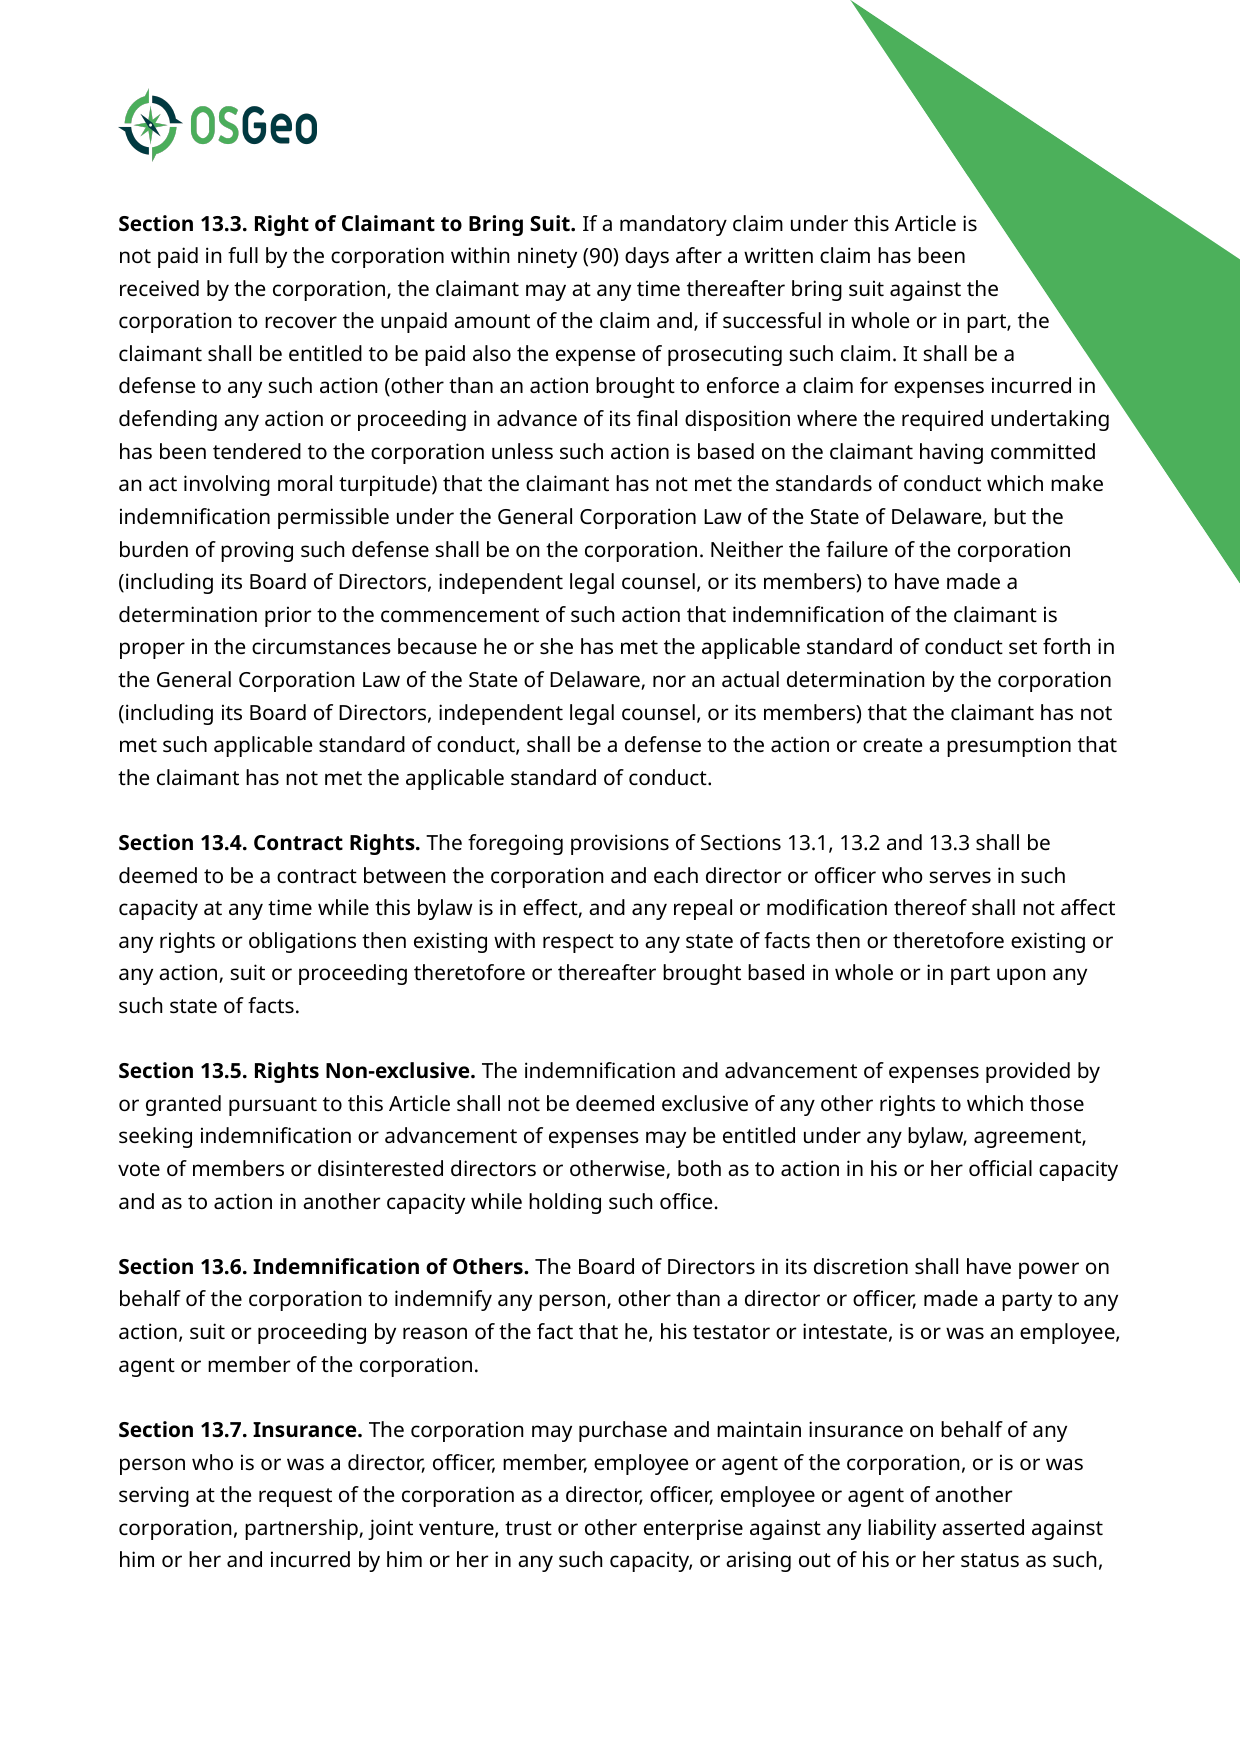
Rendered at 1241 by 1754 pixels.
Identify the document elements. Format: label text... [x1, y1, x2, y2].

text Section 13.6. Indemnification of Others. The Board of Directors in its discretion shall have power on behalf of the corporation to indemnify any person, other than a director or officer, made a party to any action, suit or proceeding by reason of the fact that he, his testator or intestate, is or was an employee, agent or member of the corporation. [118, 1252, 1122, 1378]
text Section 13.3. Right of Claimant to Bring Suit. If a mandatory claim under this Article is not paid in full by the corporation within ninety (90) days after a written claim has been received by the corporation, the claimant may at any time thereafter bring suit against the corporation to recover the unpaid amount of the claim and, if successful in whole or in part, the claimant shall be entitled to be paid also the expense of prosecuting such claim. It shall be a defense to any such action (other than an action brought to enforce a claim for expenses incurred in defending any action or proceeding in advance of its final disposition where the required undertaking has been tendered to the corporation unless such action is based on the claimant having committed an act involving moral turpitude) that the claimant has not met the standards of conduct which make indemnification permissible under the General Corporation Law of the State of Delaware, but the burden of proving such defense shall be on the corporation. Neither the failure of the corporation (including its Board of Directors, independent legal counsel, or its members) to have made a determination prior to the commencement of such action that indemnification of the claimant is proper in the circumstances because he or she has met the applicable standard of conduct set forth in the General Corporation Law of the State of Delaware, nor an actual determination by the corporation (including its Board of Directors, independent legal counsel, or its members) that the claimant has not met such applicable standard of conduct, shall be a defense to the action or create a presumption that the claimant has not met the applicable standard of conduct. [118, 209, 1122, 791]
text Section 13.5. Rights Non-exclusive. The indemnification and advancement of expenses provided by or granted pursuant to this Article shall not be deemed exclusive of any other rights to which those seeking indemnification or advancement of expenses may be entitled under any bylaw, agreement, vote of members or disinterested directors or otherwise, both as to action in his or her official capacity and as to action in another capacity while holding such office. [118, 1056, 1122, 1215]
text Section 13.4. Contract Rights. The foregoing provisions of Sections 13.1, 13.2 and 13.3 shall be deemed to be a contract between the corporation and each director or officer who serves in such capacity at any time while this bylaw is in effect, and any repeal or modification thereof shall not affect any rights or obligations then existing with respect to any state of facts then or theretofore existing or any action, suit or proceeding theretofore or thereafter brought based in whole or in part upon any such state of facts. [118, 828, 1122, 1019]
text Section 13.7. Insurance. The corporation may purchase and maintain insurance on behalf of any person who is or was a director, officer, member, employee or agent of the corporation, or is or was serving at the request of the corporation as a director, officer, employee or agent of another corporation, partnership, joint venture, trust or other enterprise against any liability asserted against him or her and incurred by him or her in any such capacity, or arising out of his or her status as such, [118, 1415, 1122, 1574]
picture [118, 88, 317, 162]
